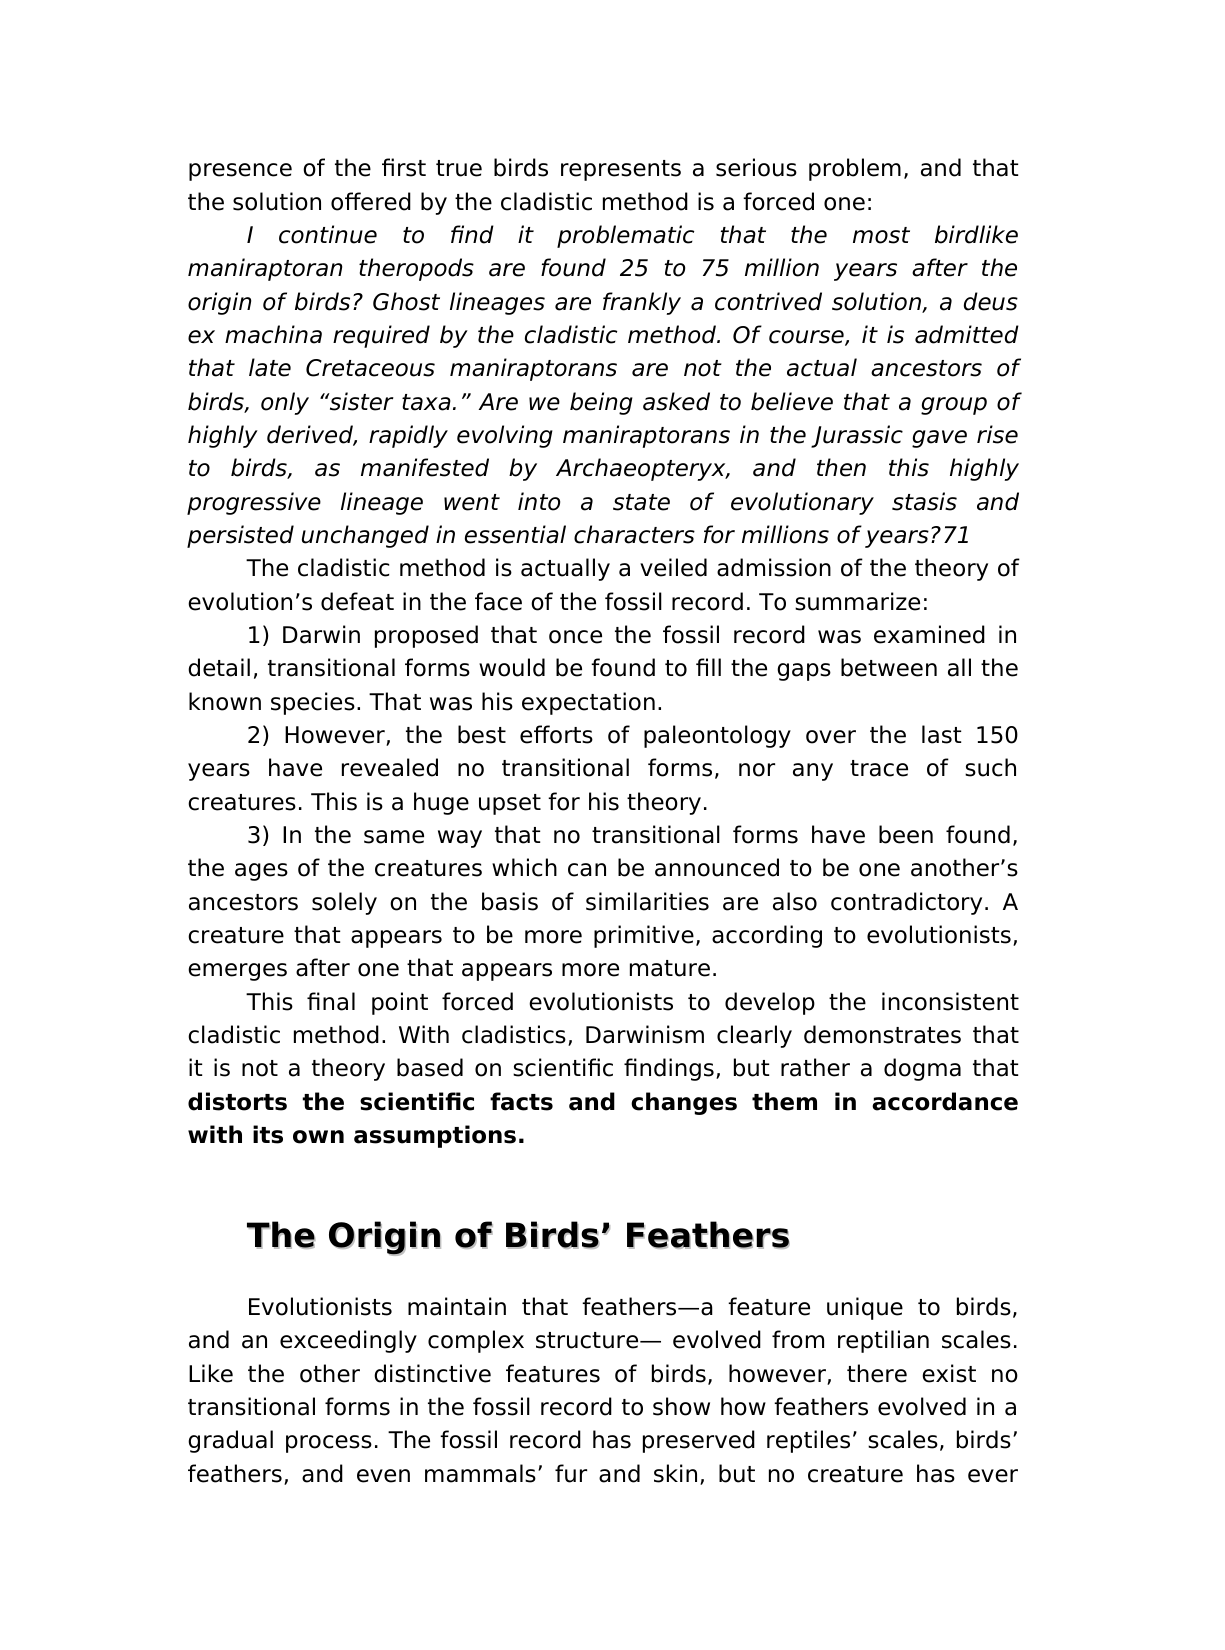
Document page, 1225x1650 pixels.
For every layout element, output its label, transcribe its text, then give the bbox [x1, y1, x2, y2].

text I continue to find it problematic that the most birdlike maniraptoran theropods are found 25 to 75 million years after the origin of birds? Ghost lineages are frankly a contrived solution, a deus ex machina required by the cladistic method. Of course, it is admitted that late Cretaceous maniraptorans are not the actual ancestors of birds, only “sister taxa.” Are we being asked to believe that a group of highly derived, rapidly evolving maniraptorans in the Jurassic gave rise to birds, as manifested by Archaeopteryx, and then this highly progressive lineage went into a state of evolutionary stasis and persisted unchanged in essential characters for millions of years?71 [187, 217, 1020, 550]
text 1) Darwin proposed that once the fossil record was examined in detail, transitional forms would be found to fill the gaps between all the known species. That was his expectation. [187, 617, 1020, 717]
text The Origin of Birds’ Feathers [187, 1217, 1020, 1256]
text Evolutionists maintain that feathers—a feature unique to birds, and an exceedingly complex structure— evolved from reptilian scales. Like the other distinctive features of birds, however, there exist no transitional forms in the fossil record to show how feathers evolved in a gradual process. The fossil record has preserved reptiles’ scales, birds’ feathers, and even mammals’ fur and skin, but no creature has ever [187, 1289, 1020, 1489]
text 3) In the same way that no transitional forms have been found, the ages of the creatures which can be announced to be one another’s ancestors solely on the basis of similarities are also contradictory. A creature that appears to be more primitive, according to evolutionists, emerges after one that appears more mature. [187, 817, 1020, 983]
text 2) However, the best efforts of paleontology over the last 150 years have revealed no transitional forms, nor any trace of such creatures. This is a huge upset for his theory. [187, 717, 1020, 817]
text The cladistic method is actually a veiled admission of the theory of evolution’s defeat in the face of the fossil record. To summarize: [187, 550, 1020, 617]
text presence of the first true birds represents a serious problem, and that the solution offered by the cladistic method is a forced one: [187, 150, 1020, 217]
text This final point forced evolutionists to develop the inconsistent cladistic method. With cladistics, Darwinism clearly demonstrates that it is not a theory based on scientific findings, but rather a dogma that distorts the scientific facts and changes them in accordance with its own assumptions. [187, 983, 1020, 1150]
